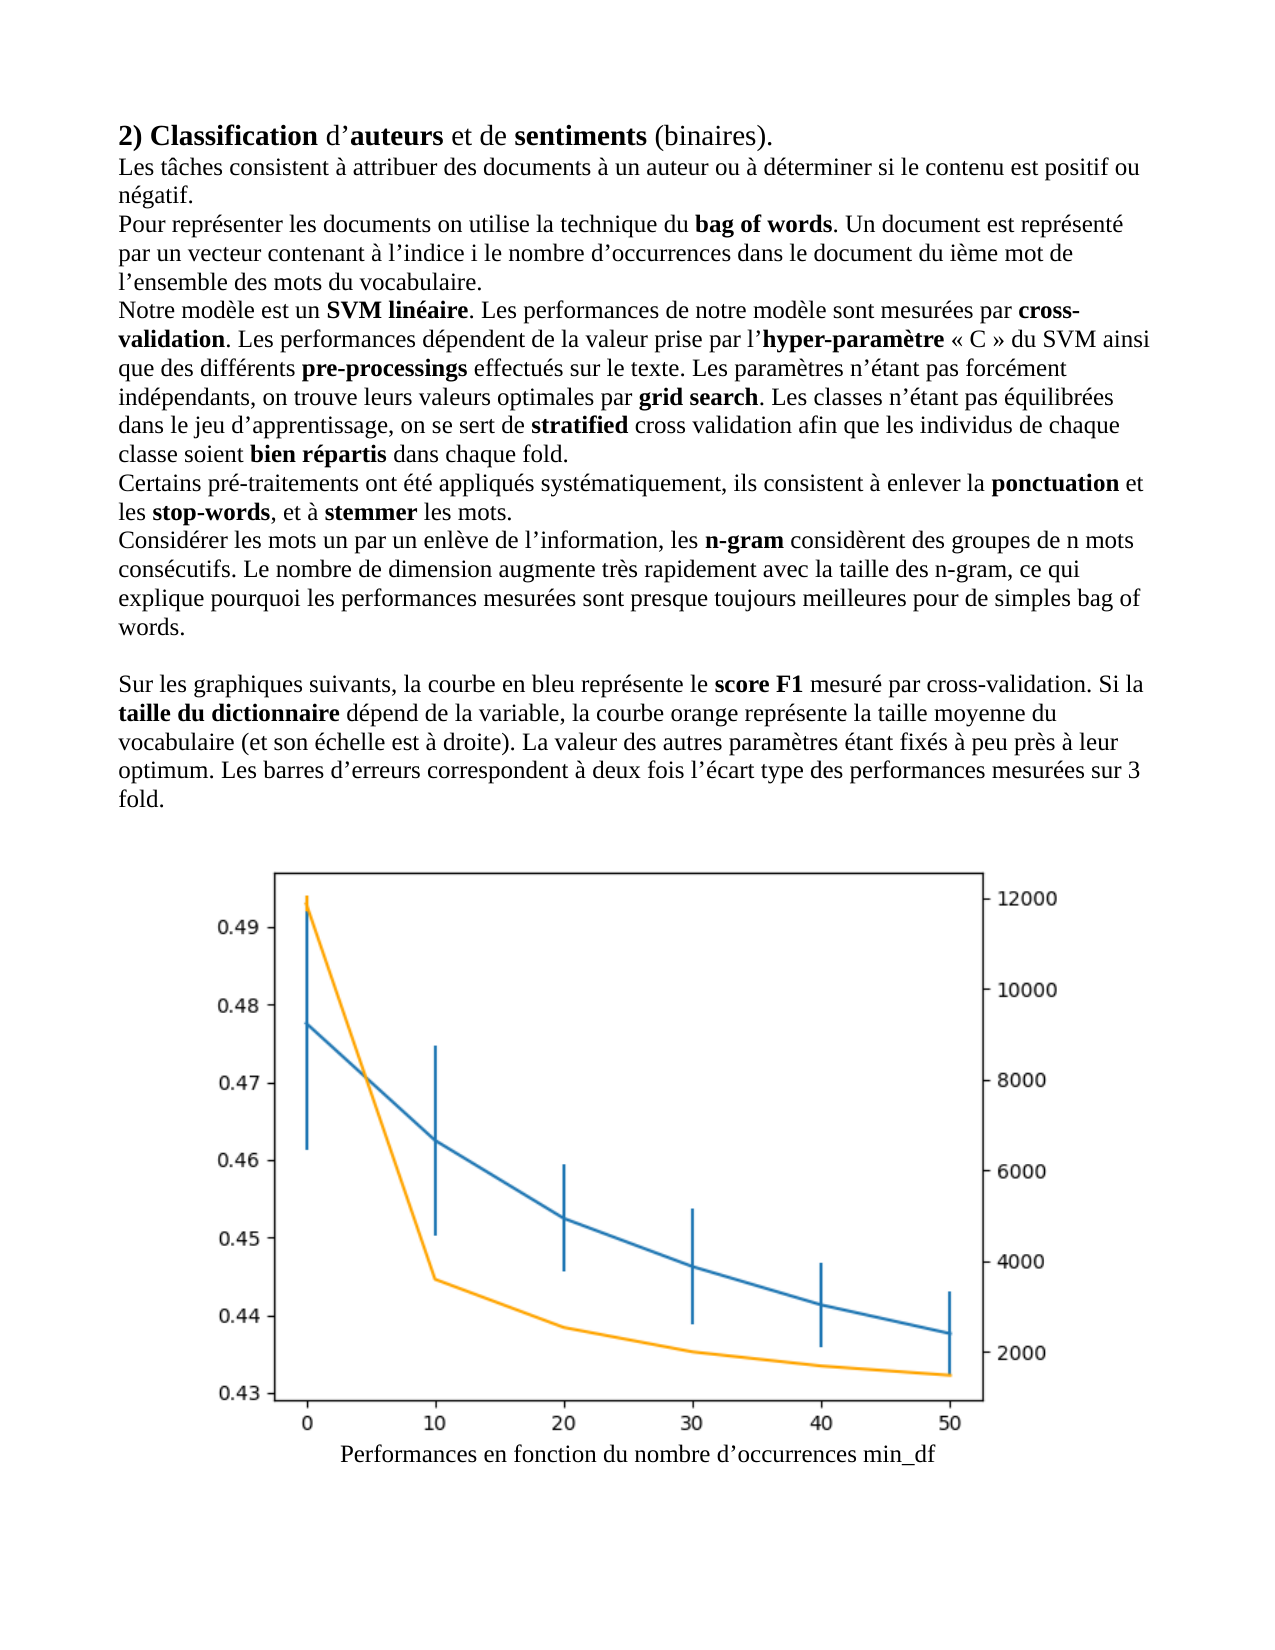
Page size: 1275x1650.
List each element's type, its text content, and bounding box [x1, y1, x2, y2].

text Sur les graphiques suivants, la courbe en bleu représente le score F1 mesuré par cross-validation. Si la taille du dictionnaire dépend de la variable, la courbe orange représente la taille moyenne du vocabulaire (et son échelle est à droite). La valeur des autres paramètres étant fixés à peu près à leur optimum. Les barres d’erreurs correspondent à deux fois l’écart type des performances mesurées sur 3 fold. [118, 669, 1157, 813]
text Pour représenter les documents on utilise la technique du bag of words. Un document est représenté par un vecteur contenant à l’indice i le nombre d’occurrences dans le document du ième mot de l’ensemble des mots du vocabulaire. [118, 209, 1157, 295]
text 2) Classification d’auteurs et de sentiments (binaires). [118, 118, 1157, 152]
text Considérer les mots un par un enlève de l’information, les n-gram considèrent des groupes de n mots consécutifs. Le nombre de dimension augmente très rapidement avec la taille des n-gram, ce qui explique pourquoi les performances mesurées sont presque toujours meilleures pour de simples bag of words. [118, 525, 1157, 640]
text Les tâches consistent à attribuer des documents à un auteur ou à déterminer si le contenu est positif ou négatif. [118, 152, 1157, 209]
text Notre modèle est un SVM linéaire. Les performances de notre modèle sont mesurées par cross-validation. Les performances dépendent de la valeur prise par l’hyper-paramètre « C » du SVM ainsi que des différents pre-processings effectués sur le texte. Les paramètres n’étant pas forcément indépendants, on trouve leurs valeurs optimales par grid search. Les classes n’étant pas équilibrées dans le jeu d’apprentissage, on se sert de stratified cross validation afin que les individus de chaque classe soient bien répartis dans chaque fold. [118, 295, 1157, 468]
text Certains pré-traitements ont été appliqués systématiquement, ils consistent à enlever la ponctuation et les stop-words, et à stemmer les mots. [118, 468, 1157, 525]
text Performances en fonction du nombre d’occurrences min_df [118, 842, 1157, 1468]
picture [215, 866, 1060, 1440]
